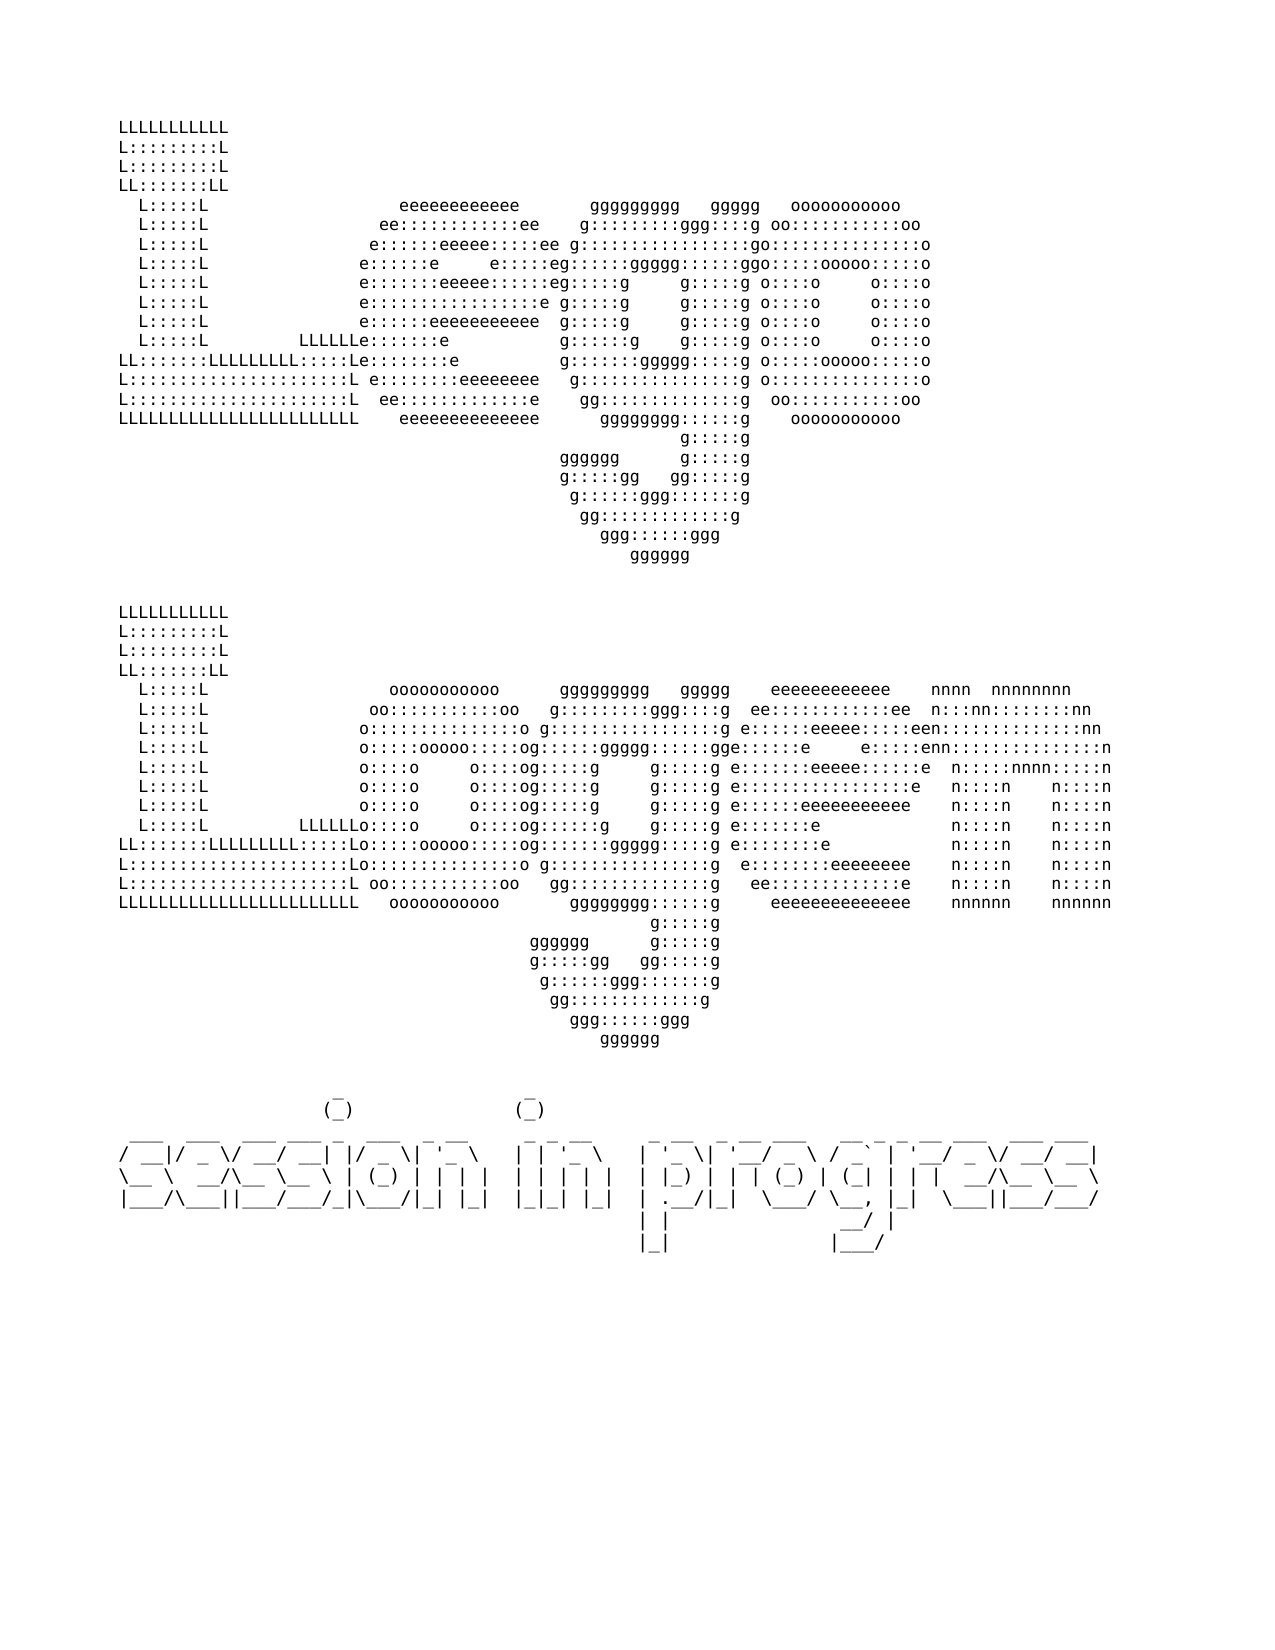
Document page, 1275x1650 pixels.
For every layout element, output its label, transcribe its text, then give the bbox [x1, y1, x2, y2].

text g:::::g [118, 428, 1157, 447]
text L::::::::::::::::::::::Lo:::::::::::::::o g::::::::::::::::g e::::::::eeeeeeee n::::n n::::n [118, 854, 1157, 874]
text L:::::L LLLLLLe:::::::e g::::::g g:::::g o::::o o::::o [118, 331, 1157, 351]
text L::::::::::::::::::::::L e::::::::eeeeeeee g::::::::::::::::g o:::::::::::::::o [118, 370, 1157, 389]
text L:::::L LLLLLLo::::o o::::og::::::g g:::::g e:::::::e n::::n n::::n [118, 816, 1157, 835]
text L:::::::::L [118, 641, 1157, 661]
text g:::::g [118, 912, 1157, 932]
text L:::::L ee::::::::::::ee g:::::::::ggg::::g oo:::::::::::oo [118, 215, 1157, 234]
text L:::::L ooooooooooo ggggggggg ggggg eeeeeeeeeeee nnnn nnnnnnnn [118, 680, 1157, 699]
text LL:::::::LL [118, 176, 1157, 196]
text (_) (_) [118, 1099, 1157, 1121]
text ggg::::::ggg [118, 1009, 1157, 1029]
text L:::::L e::::::eeeee:::::ee g:::::::::::::::::go:::::::::::::::o [118, 234, 1157, 254]
text |_| |___/ [118, 1231, 1157, 1253]
text LLLLLLLLLLLLLLLLLLLLLLLL ooooooooooo gggggggg::::::g eeeeeeeeeeeeee nnnnnn nnnnnn [118, 893, 1157, 912]
text gggggg g:::::g [118, 447, 1157, 467]
text ___ ___ ___ ___ _ ___ _ __ _ _ __ _ __ _ __ ___ __ _ _ __ ___ ___ ___ [118, 1121, 1157, 1143]
text L:::::L o::::o o::::og:::::g g:::::g e:::::::eeeee::::::e n:::::nnnn:::::n [118, 757, 1157, 777]
text ggg::::::ggg [118, 525, 1157, 544]
text L:::::L e::::::eeeeeeeeeee g:::::g g:::::g o::::o o::::o [118, 312, 1157, 331]
text L:::::L oo:::::::::::oo g:::::::::ggg::::g ee::::::::::::ee n:::nn::::::::nn [118, 699, 1157, 719]
text LLLLLLLLLLL [118, 118, 1157, 137]
text gggggg [118, 544, 1157, 564]
text g:::::gg gg:::::g [118, 951, 1157, 971]
text g::::::ggg:::::::g [118, 971, 1157, 990]
text L:::::L o::::o o::::og:::::g g:::::g e::::::eeeeeeeeeee n::::n n::::n [118, 796, 1157, 816]
text L:::::L e::::::e e:::::eg::::::ggggg::::::ggo:::::ooooo:::::o [118, 254, 1157, 273]
text L:::::::::L [118, 157, 1157, 176]
text LL:::::::LLLLLLLLL:::::Le::::::::e g:::::::ggggg:::::g o:::::ooooo:::::o [118, 351, 1157, 370]
text LLLLLLLLLLLLLLLLLLLLLLLL eeeeeeeeeeeeee gggggggg::::::g ooooooooooo [118, 409, 1157, 428]
text \__ \ __/\__ \__ \ | (_) | | | | | | | | | | |_) | | | (_) | (_| | | | __/\__ \__ \ [118, 1165, 1157, 1187]
text L:::::::::L [118, 622, 1157, 641]
text g:::::gg gg:::::g [118, 467, 1157, 486]
text LL:::::::LLLLLLLLL:::::Lo:::::ooooo:::::og:::::::ggggg:::::g e::::::::e n::::n n::::n [118, 835, 1157, 854]
text g::::::ggg:::::::g [118, 486, 1157, 506]
text L:::::L e:::::::::::::::::e g:::::g g:::::g o::::o o::::o [118, 292, 1157, 312]
text gg:::::::::::::g [118, 506, 1157, 525]
text / __|/ _ \/ __/ __| |/ _ \| '_ \ | | '_ \ | '_ \| '__/ _ \ / _` | '__/ _ \/ __/ __| [118, 1143, 1157, 1165]
text LL:::::::LL [118, 661, 1157, 680]
text |___/\___||___/___/_|\___/|_| |_| |_|_| |_| | .__/|_| \___/ \__, |_| \___||___/___/ [118, 1187, 1157, 1209]
text L::::::::::::::::::::::L oo:::::::::::oo gg::::::::::::::g ee:::::::::::::e n::::n n::::n [118, 874, 1157, 893]
text L::::::::::::::::::::::L ee:::::::::::::e gg::::::::::::::g oo:::::::::::oo [118, 389, 1157, 409]
text L:::::L o::::o o::::og:::::g g:::::g e:::::::::::::::::e n::::n n::::n [118, 777, 1157, 796]
text L:::::L o:::::::::::::::o g:::::::::::::::::g e::::::eeeee:::::een::::::::::::::nn [118, 719, 1157, 738]
text gg:::::::::::::g [118, 990, 1157, 1009]
text gggggg [118, 1029, 1157, 1048]
text L:::::L e:::::::eeeee::::::eg:::::g g:::::g o::::o o::::o [118, 273, 1157, 292]
text gggggg g:::::g [118, 932, 1157, 951]
text L:::::L o:::::ooooo:::::og::::::ggggg::::::gge::::::e e:::::enn:::::::::::::::n [118, 738, 1157, 757]
text L:::::L eeeeeeeeeeee ggggggggg ggggg ooooooooooo [118, 196, 1157, 215]
text | | __/ | [118, 1209, 1157, 1231]
text LLLLLLLLLLL [118, 602, 1157, 622]
text L:::::::::L [118, 137, 1157, 157]
text _ _ [118, 1078, 1157, 1099]
